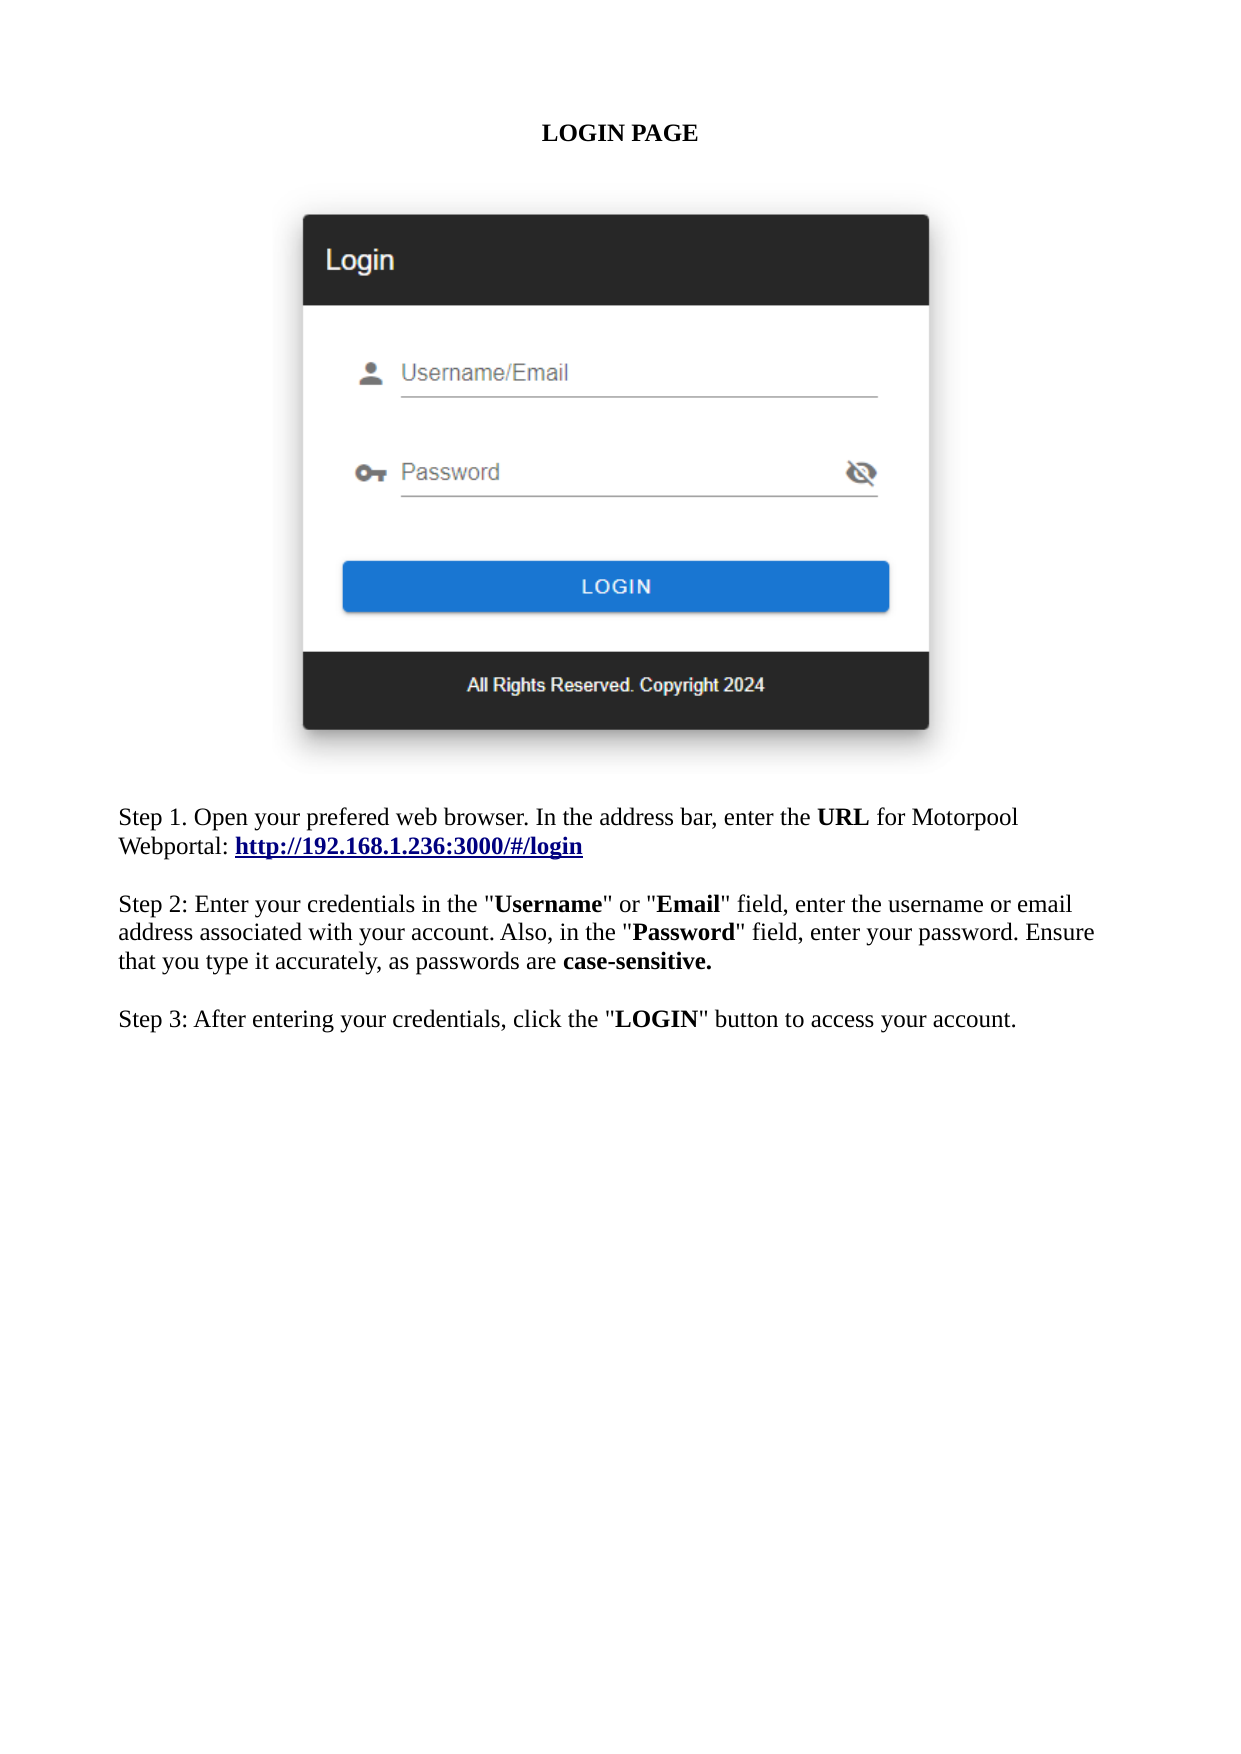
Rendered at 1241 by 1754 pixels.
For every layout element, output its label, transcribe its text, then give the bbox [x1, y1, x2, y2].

text Step 3: After entering your credentials, click the "LOGIN" button to access your account. [118, 1004, 1122, 1032]
text LOGIN PAGE [118, 118, 1122, 147]
text Step 2: Enter your credentials in the "Username" or "Email" field, enter the username or email address associated with your account. Also, in the "Password" field, enter your password. Ensure that you type it accurately, as passwords are case-sensitive. [118, 889, 1122, 975]
picture [272, 175, 969, 774]
text Step 1. Open your prefered web browser. In the address bar, enter the URL for Motorpool Webportal: http://192.168.1.236:3000/#/login [118, 802, 1122, 860]
